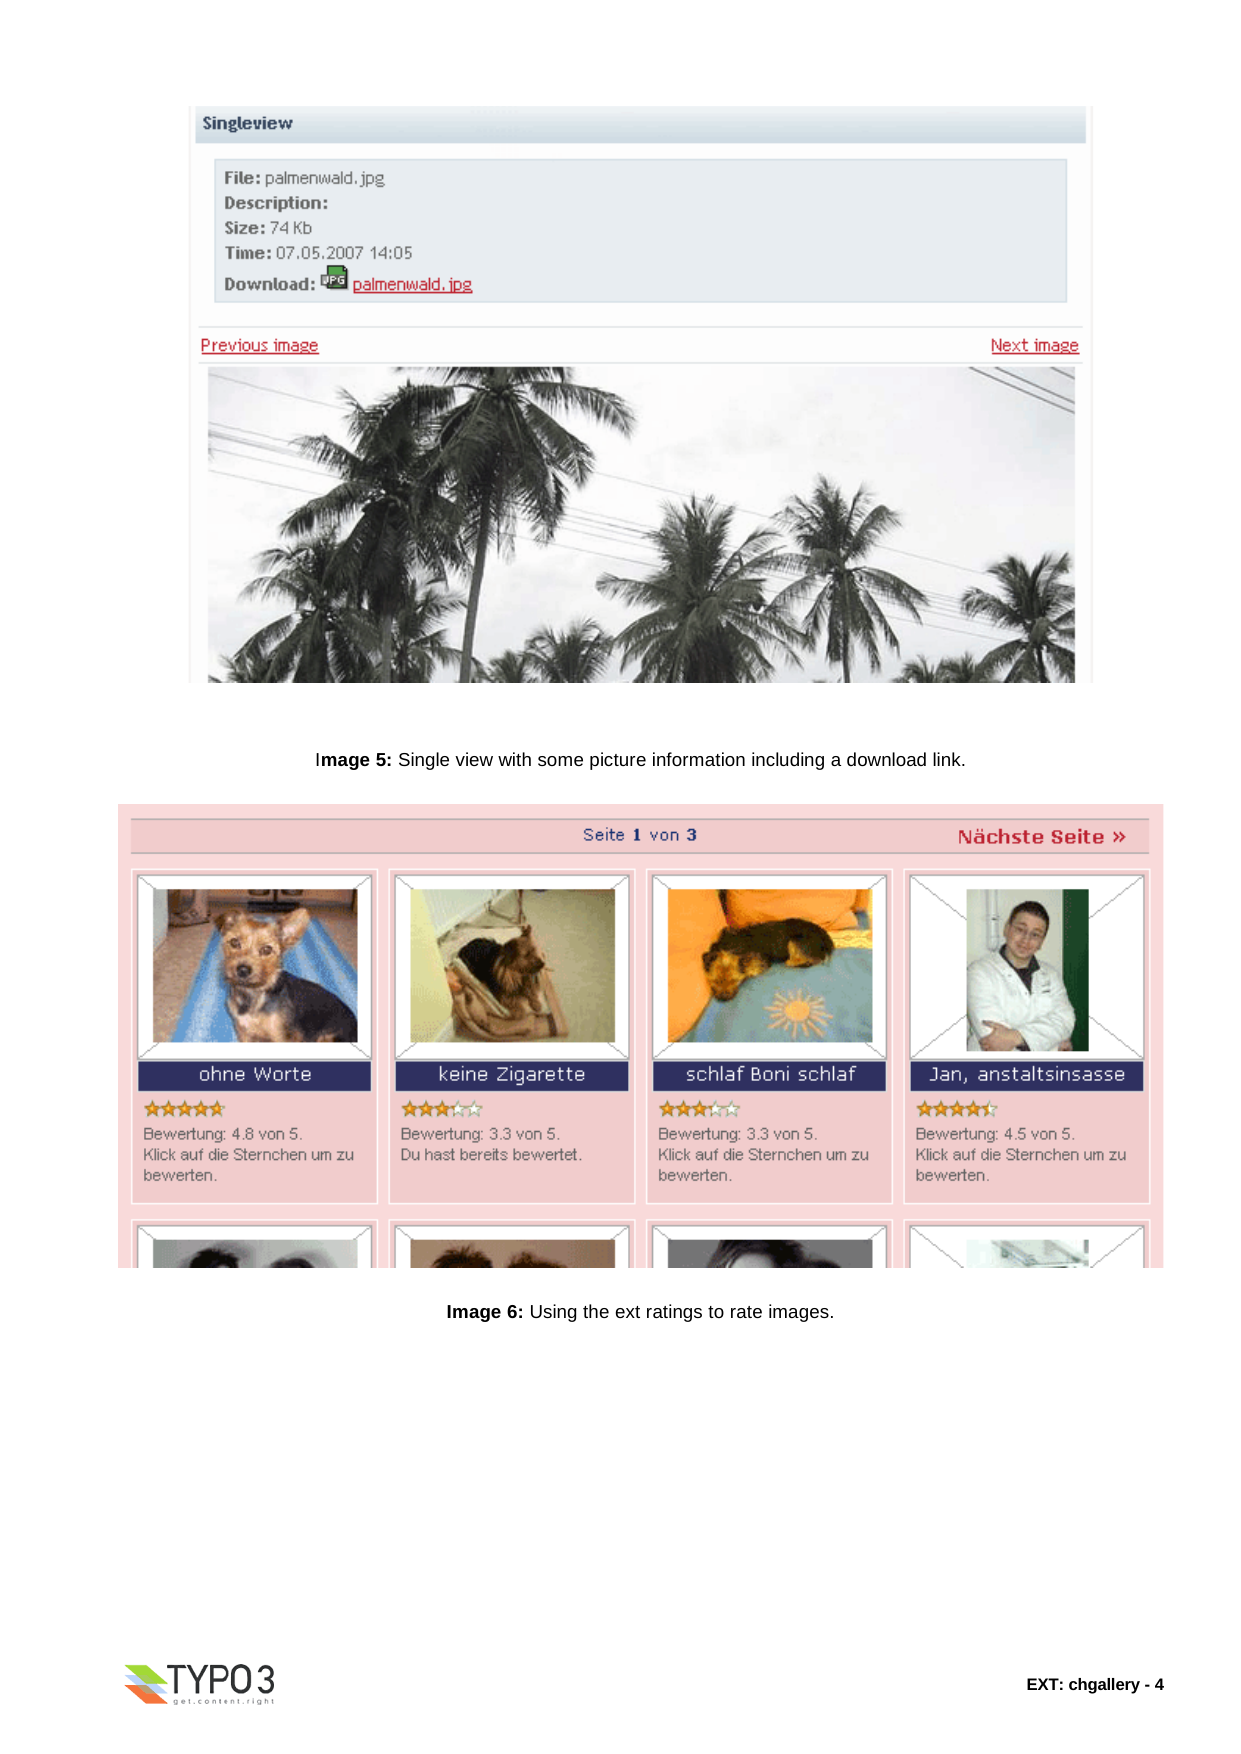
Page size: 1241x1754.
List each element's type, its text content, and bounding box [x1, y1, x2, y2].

picture [188, 106, 1094, 683]
picture [118, 804, 1164, 1268]
text Image 5: Single view with some picture information including a download link. [118, 750, 1163, 771]
picture [119, 1659, 280, 1710]
text Image 6: Using the ext ratings to rate images. [118, 1301, 1163, 1322]
